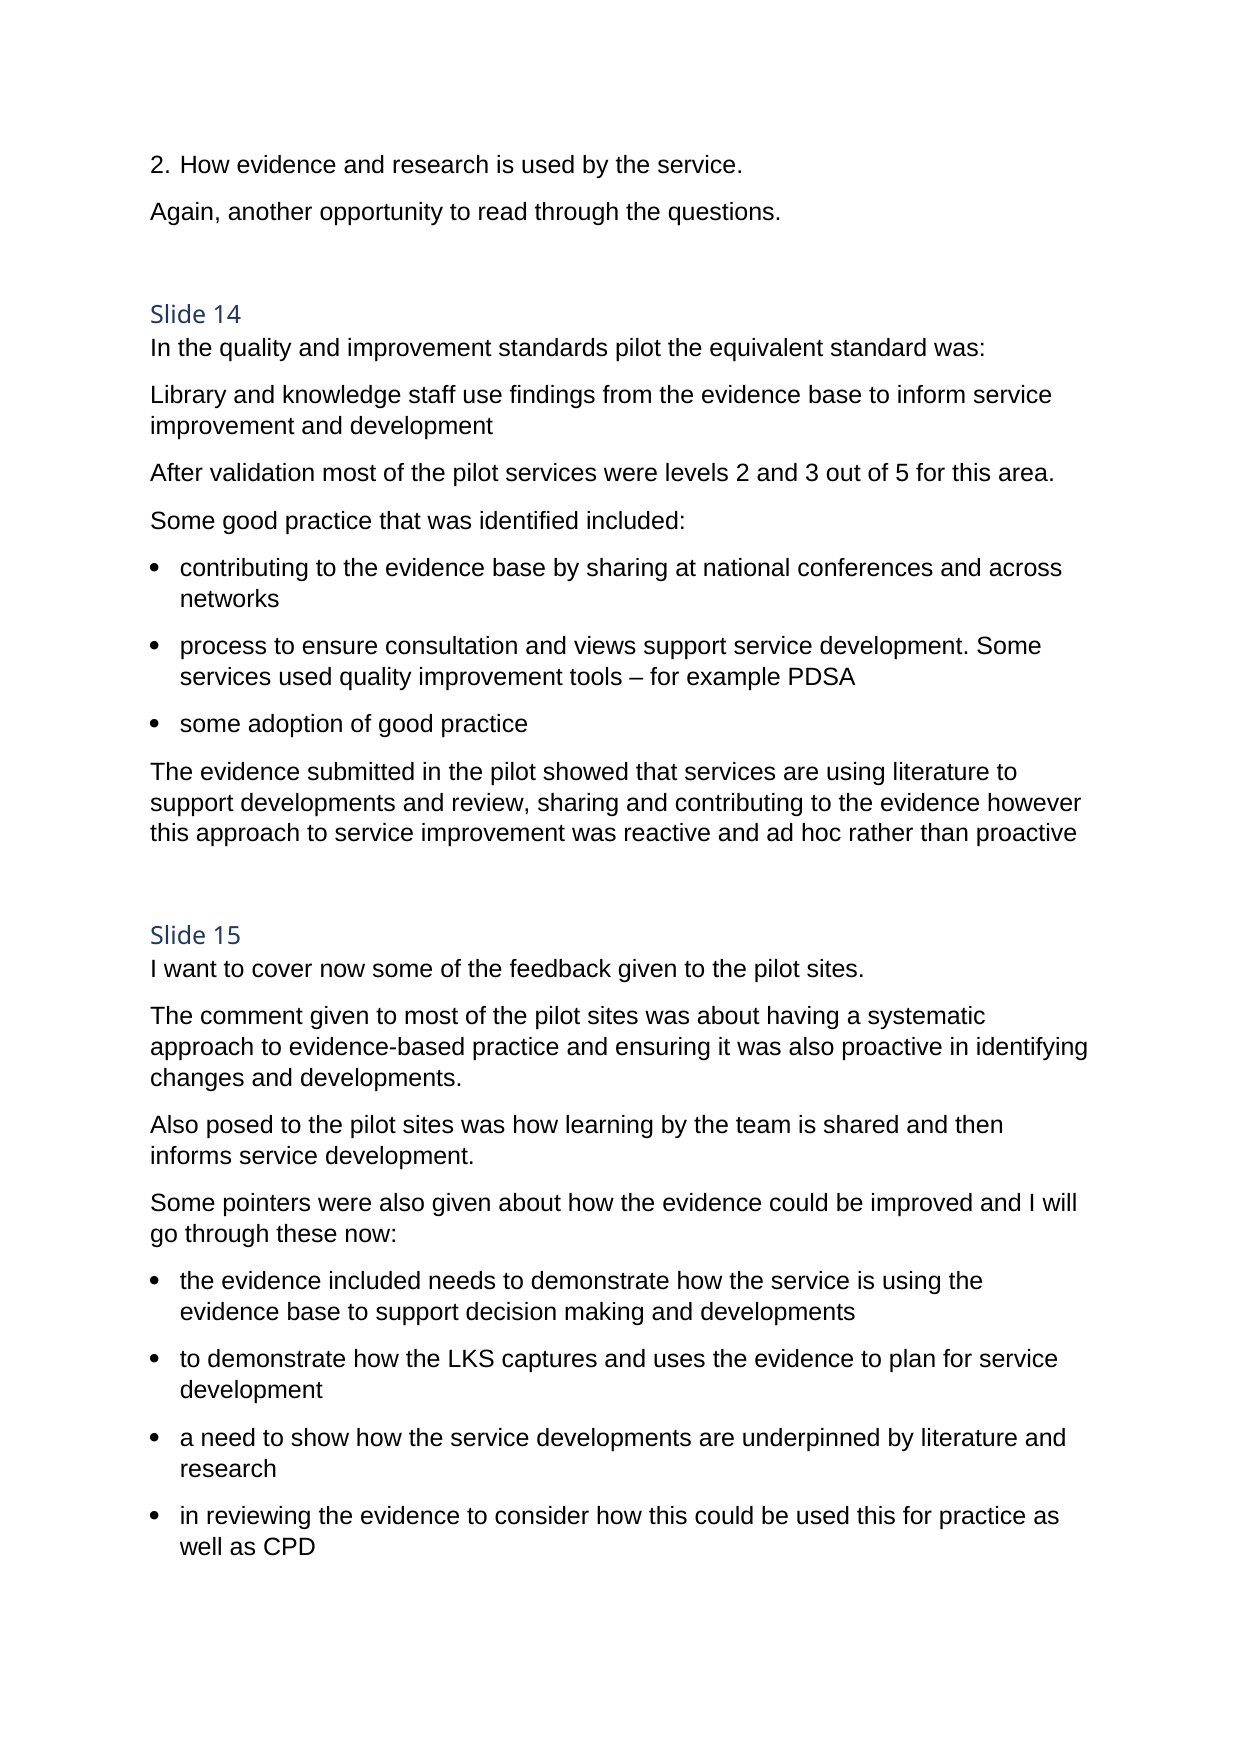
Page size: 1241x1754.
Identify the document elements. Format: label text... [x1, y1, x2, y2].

list process to ensure consultation and views support service development. Some services used quality improvement tools – for example PDSA [150, 631, 1090, 691]
text I want to cover now some of the feedback given to the pilot sites. [150, 954, 1090, 982]
list the evidence included needs to demonstrate how the service is using the evidence base to support decision making and developments [150, 1266, 1090, 1326]
text Library and knowledge staff use findings from the evidence base to inform service improvement and development [150, 380, 1090, 439]
list some adoption of good practice [150, 709, 1090, 738]
text After validation most of the pilot services were levels 2 and 3 out of 5 for this area. [150, 458, 1090, 487]
subtitle Slide 14 [150, 296, 1090, 330]
text Some good practice that was identified included: [150, 506, 1090, 534]
text Again, another opportunity to read through the questions. [150, 197, 1090, 226]
list to demonstrate how the LKS captures and uses the evidence to plan for service development [150, 1344, 1090, 1404]
list contributing to the evidence base by sharing at national conferences and across networks [150, 553, 1090, 613]
list How evidence and research is used by the service. [150, 150, 1090, 179]
text Some pointers were also given about how the evidence could be improved and I will go through these now: [150, 1188, 1090, 1248]
text The evidence submitted in the pilot showed that services are using literature to support developments and review, sharing and contributing to the evidence however this approach to service improvement was reactive and ad hoc rather than proactive [150, 757, 1090, 847]
list a need to show how the service developments are underpinned by literature and research [150, 1423, 1090, 1482]
text The comment given to most of the pilot sites was about having a systematic approach to evidence-based practice and ensuring it was also proactive in identifying changes and developments. [150, 1001, 1090, 1091]
text Also posed to the pilot sites was how learning by the team is shared and then informs service development. [150, 1110, 1090, 1169]
subtitle Slide 15 [150, 917, 1090, 951]
text In the quality and improvement standards pilot the equivalent standard was: [150, 333, 1090, 361]
list in reviewing the evidence to consider how this could be used this for practice as well as CPD [150, 1501, 1090, 1561]
